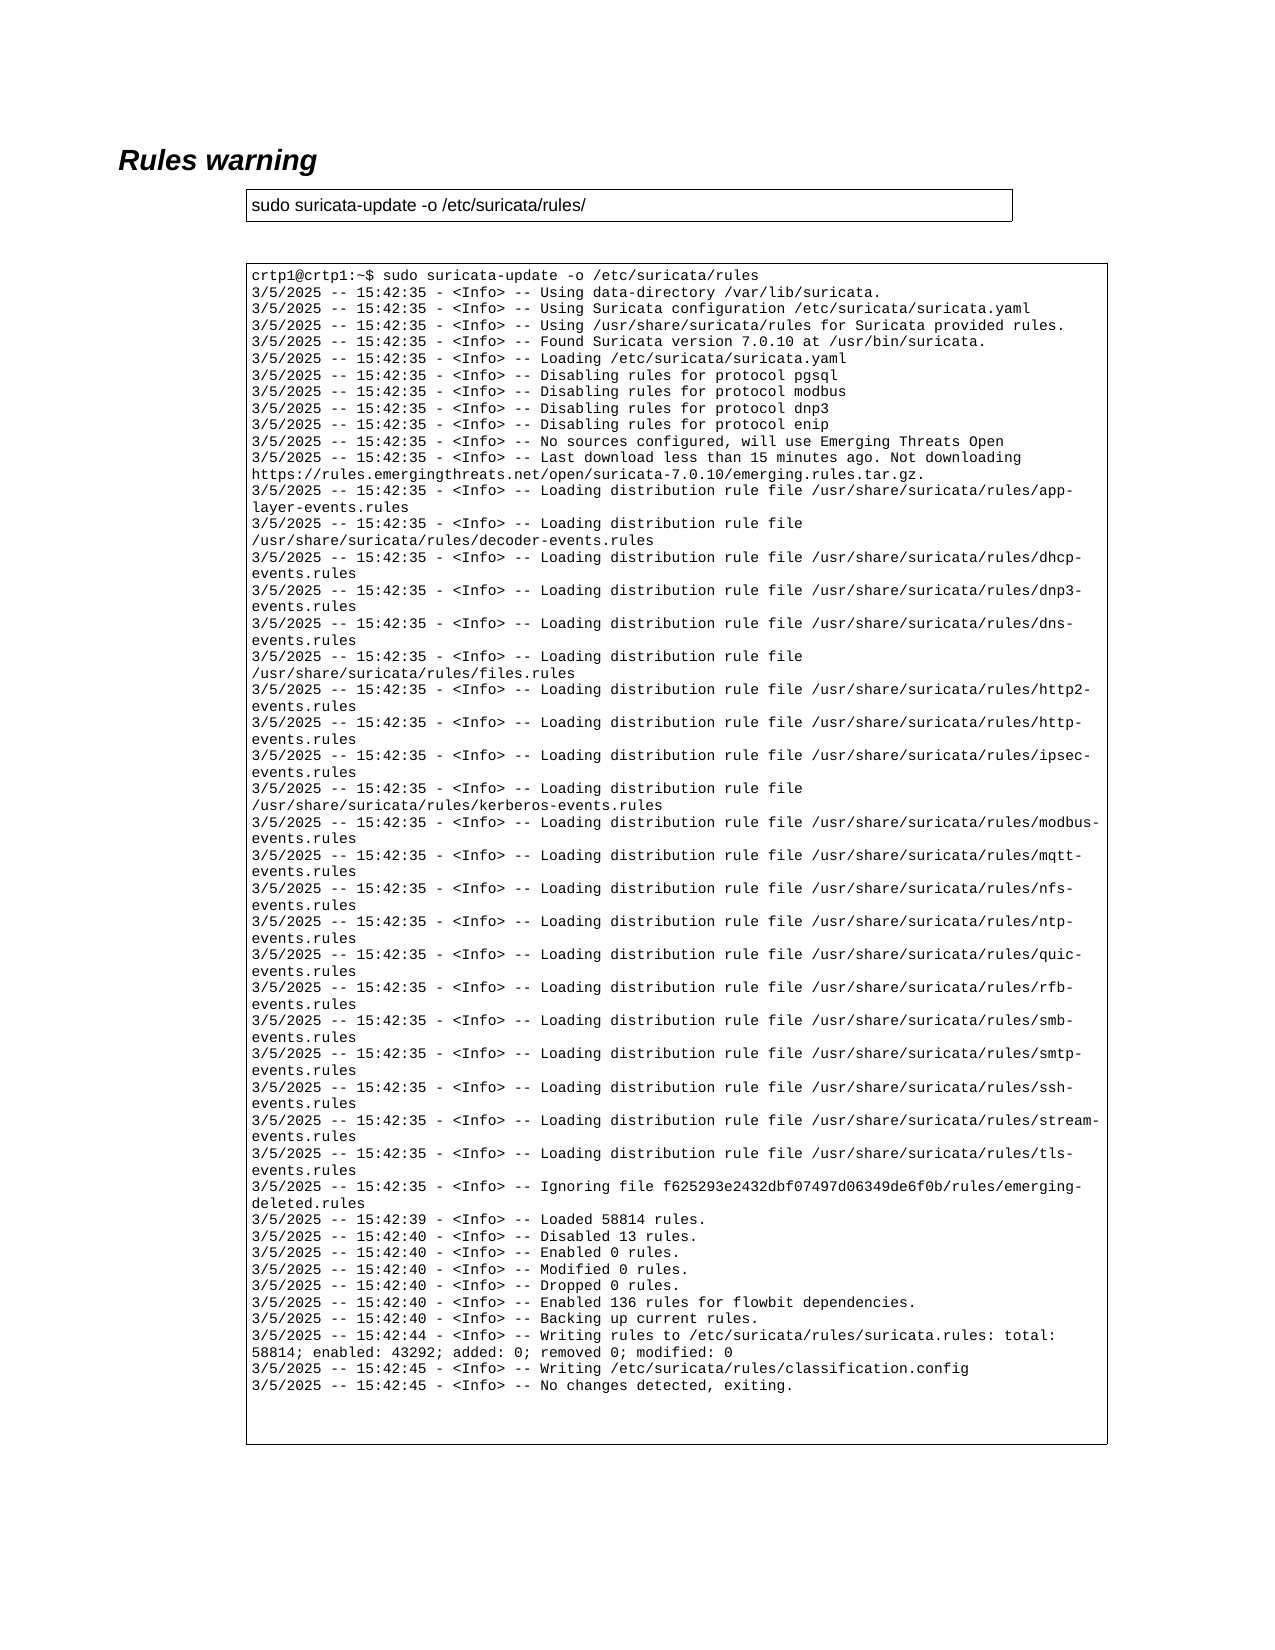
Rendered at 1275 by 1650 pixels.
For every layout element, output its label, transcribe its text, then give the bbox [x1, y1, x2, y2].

table_header crtp1@crtp1:~$ sudo suricata-update -o /etc/suricata/rules 3/5/2025 -- 15:42:35 - <Info> -- Using data-directory /var/lib/suricata. 3/5/2025 -- 15:42:35 - <Info> -- Using Suricata configuration /etc/suricata/suricata.yaml 3/5/2025 -- 15:42:35 - <Info> -- Using /usr/share/suricata/rules for Suricata provided rules. 3/5/2025 -- 15:42:35 - <Info> -- Found Suricata version 7.0.10 at /usr/bin/suricata. 3/5/2025 -- 15:42:35 - <Info> -- Loading /etc/suricata/suricata.yaml 3/5/2025 -- 15:42:35 - <Info> -- Disabling rules for protocol pgsql 3/5/2025 -- 15:42:35 - <Info> -- Disabling rules for protocol modbus 3/5/2025 -- 15:42:35 - <Info> -- Disabling rules for protocol dnp3 3/5/2025 -- 15:42:35 - <Info> -- Disabling rules for protocol enip 3/5/2025 -- 15:42:35 - <Info> -- No sources configured, will use Emerging Threats Open 3/5/2025 -- 15:42:35 - <Info> -- Last download less than 15 minutes ago. Not downloading https://rules.emergingthreats.net/open/suricata-7.0.10/emerging.rules.tar.gz. 3/5/2025 -- 15:42:35 - <Info> -- Loading distribution rule file /usr/share/suricata/rules/app-layer-events.rules 3/5/2025 -- 15:42:35 - <Info> -- Loading distribution rule file /usr/share/suricata/rules/decoder-events.rules 3/5/2025 -- 15:42:35 - <Info> -- Loading distribution rule file /usr/share/suricata/rules/dhcp-events.rules 3/5/2025 -- 15:42:35 - <Info> -- Loading distribution rule file /usr/share/suricata/rules/dnp3-events.rules 3/5/2025 -- 15:42:35 - <Info> -- Loading distribution rule file /usr/share/suricata/rules/dns-events.rules 3/5/2025 -- 15:42:35 - <Info> -- Loading distribution rule file /usr/share/suricata/rules/files.rules 3/5/2025 -- 15:42:35 - <Info> -- Loading distribution rule file /usr/share/suricata/rules/http2-events.rules 3/5/2025 -- 15:42:35 - <Info> -- Loading distribution rule file /usr/share/suricata/rules/http-events.rules 3/5/2025 -- 15:42:35 - <Info> -- Loading distribution rule file /usr/share/suricata/rules/ipsec-events.rules 3/5/2025 -- 15:42:35 - <Info> -- Loading distribution rule file /usr/share/suricata/rules/kerberos-events.rules 3/5/2025 -- 15:42:35 - <Info> -- Loading distribution rule file /usr/share/suricata/rules/modbus-events.rules 3/5/2025 -- 15:42:35 - <Info> -- Loading distribution rule file /usr/share/suricata/rules/mqtt-events.rules 3/5/2025 -- 15:42:35 - <Info> -- Loading distribution rule file /usr/share/suricata/rules/nfs-events.rules 3/5/2025 -- 15:42:35 - <Info> -- Loading distribution rule file /usr/share/suricata/rules/ntp-events.rules 3/5/2025 -- 15:42:35 - <Info> -- Loading distribution rule file /usr/share/suricata/rules/quic-events.rules 3/5/2025 -- 15:42:35 - <Info> -- Loading distribution rule file /usr/share/suricata/rules/rfb-events.rules 3/5/2025 -- 15:42:35 - <Info> -- Loading distribution rule file /usr/share/suricata/rules/smb-events.rules 3/5/2025 -- 15:42:35 - <Info> -- Loading distribution rule file /usr/share/suricata/rules/smtp-events.rules 3/5/2025 -- 15:42:35 - <Info> -- Loading distribution rule file /usr/share/suricata/rules/ssh-events.rules 3/5/2025 -- 15:42:35 - <Info> -- Loading distribution rule file /usr/share/suricata/rules/stream-events.rules 3/5/2025 -- 15:42:35 - <Info> -- Loading distribution rule file /usr/share/suricata/rules/tls-events.rules 3/5/2025 -- 15:42:35 - <Info> -- Ignoring file f625293e2432dbf07497d06349de6f0b/rules/emerging-deleted.rules 3/5/2025 -- 15:42:39 - <Info> -- Loaded 58814 rules. 3/5/2025 -- 15:42:40 - <Info> -- Disabled 13 rules. 3/5/2025 -- 15:42:40 - <Info> -- Enabled 0 rules. 3/5/2025 -- 15:42:40 - <Info> -- Modified 0 rules. 3/5/2025 -- 15:42:40 - <Info> -- Dropped 0 rules. 3/5/2025 -- 15:42:40 - <Info> -- Enabled 136 rules for flowbit dependencies. 3/5/2025 -- 15:42:40 - <Info> -- Backing up current rules. 3/5/2025 -- 15:42:44 - <Info> -- Writing rules to /etc/suricata/rules/suricata.rules: total: 58814; enabled: 43292; added: 0; removed 0; modified: 0 3/5/2025 -- 15:42:45 - <Info> -- Writing /etc/suricata/rules/classification.config 3/5/2025 -- 15:42:45 - <Info> -- No changes detected, exiting. [247, 264, 1107, 1444]
table_header sudo suricata-update -o /etc/suricata/rules/ [247, 190, 1012, 221]
subtitle Rules warning [118, 143, 1157, 177]
